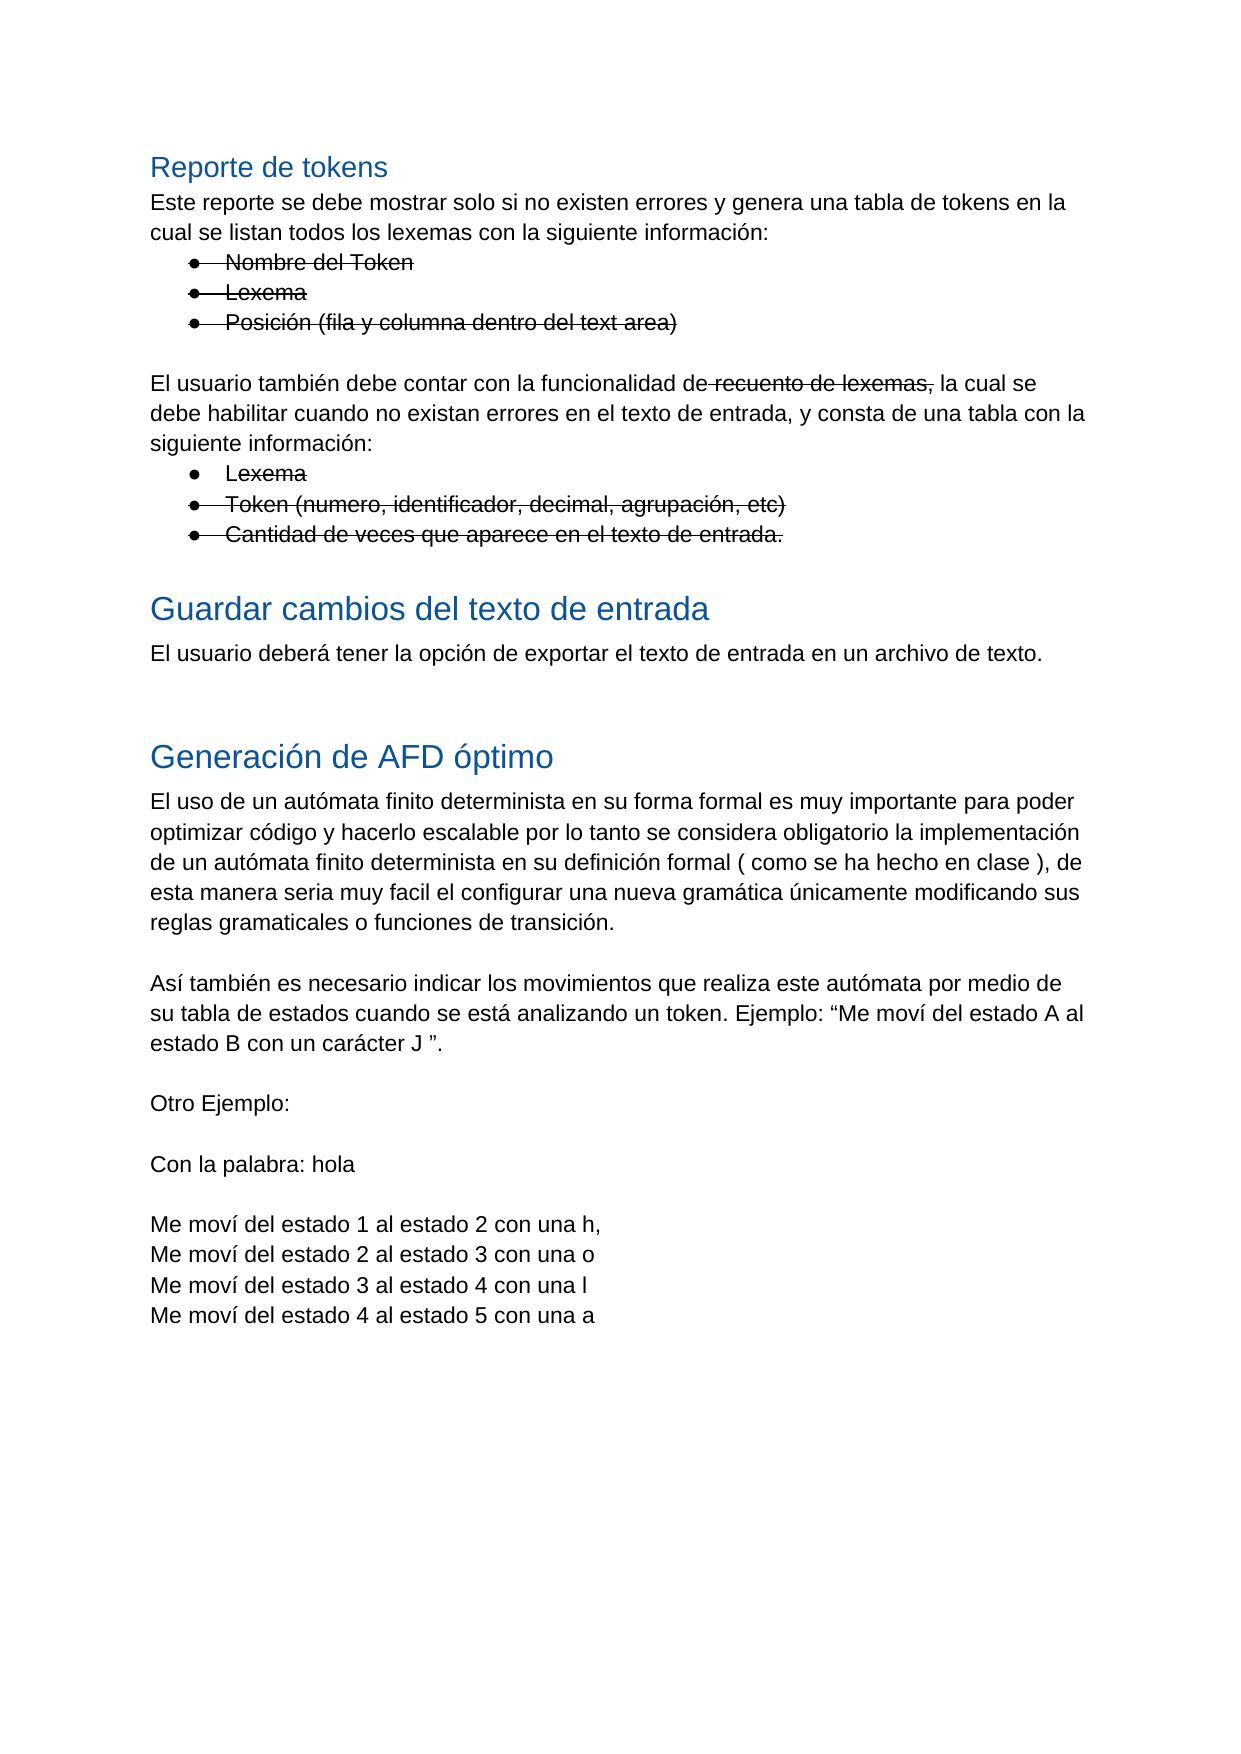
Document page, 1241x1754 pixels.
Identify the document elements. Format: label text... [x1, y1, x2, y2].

text Me moví del estado 3 al estado 4 con una l [150, 1272, 1090, 1298]
text Con la palabra: hola [150, 1151, 1090, 1177]
list Token (numero, identificador, decimal, agrupación, etc) [187, 491, 1090, 517]
subtitle Generación de AFD óptimo [150, 737, 1090, 776]
text El usuario deberá tener la opción de exportar el texto de entrada en un archivo de texto. [150, 639, 1090, 666]
text Me moví del estado 4 al estado 5 con una a [150, 1302, 1090, 1328]
text Otro Ejemplo: [150, 1090, 1090, 1117]
list Lexema [187, 460, 1090, 487]
text Me moví del estado 2 al estado 3 con una o [150, 1241, 1090, 1268]
text Este reporte se debe mostrar solo si no existen errores y genera una tabla de tokens en la cual se listan todos los lexemas con la siguiente información: [150, 188, 1090, 245]
subtitle Guardar cambios del texto de entrada [150, 588, 1090, 627]
list Lexema [187, 279, 1090, 306]
list Nombre del Token [187, 249, 1090, 275]
list Posición (fila y columna dentro del text area) [187, 309, 1090, 336]
list Cantidad de veces que aparece en el texto de entrada. [187, 521, 1090, 547]
text Reporte de tokens [150, 150, 1090, 183]
text Así también es necesario indicar los movimientos que realiza este autómata por medio de su tabla de estados cuando se está analizando un token. Ejemplo: “Me moví del estado A al estado B con un carácter J ”. [150, 969, 1090, 1056]
text Me moví del estado 1 al estado 2 con una h, [150, 1211, 1090, 1238]
text El uso de un autómata finito determinista en su forma formal es muy importante para poder optimizar código y hacerlo escalable por lo tanto se considera obligatorio la implementación de un autómata finito determinista en su definición formal ( como se ha hecho en clase ), de esta manera seria muy facil el configurar una nueva gramática únicamente modificando sus reglas gramaticales o funciones de transición. [150, 788, 1090, 936]
text El usuario también debe contar con la funcionalidad de recuento de lexemas, la cual se debe habilitar cuando no existan errores en el texto de entrada, y consta de una tabla con la siguiente información: [150, 370, 1090, 457]
